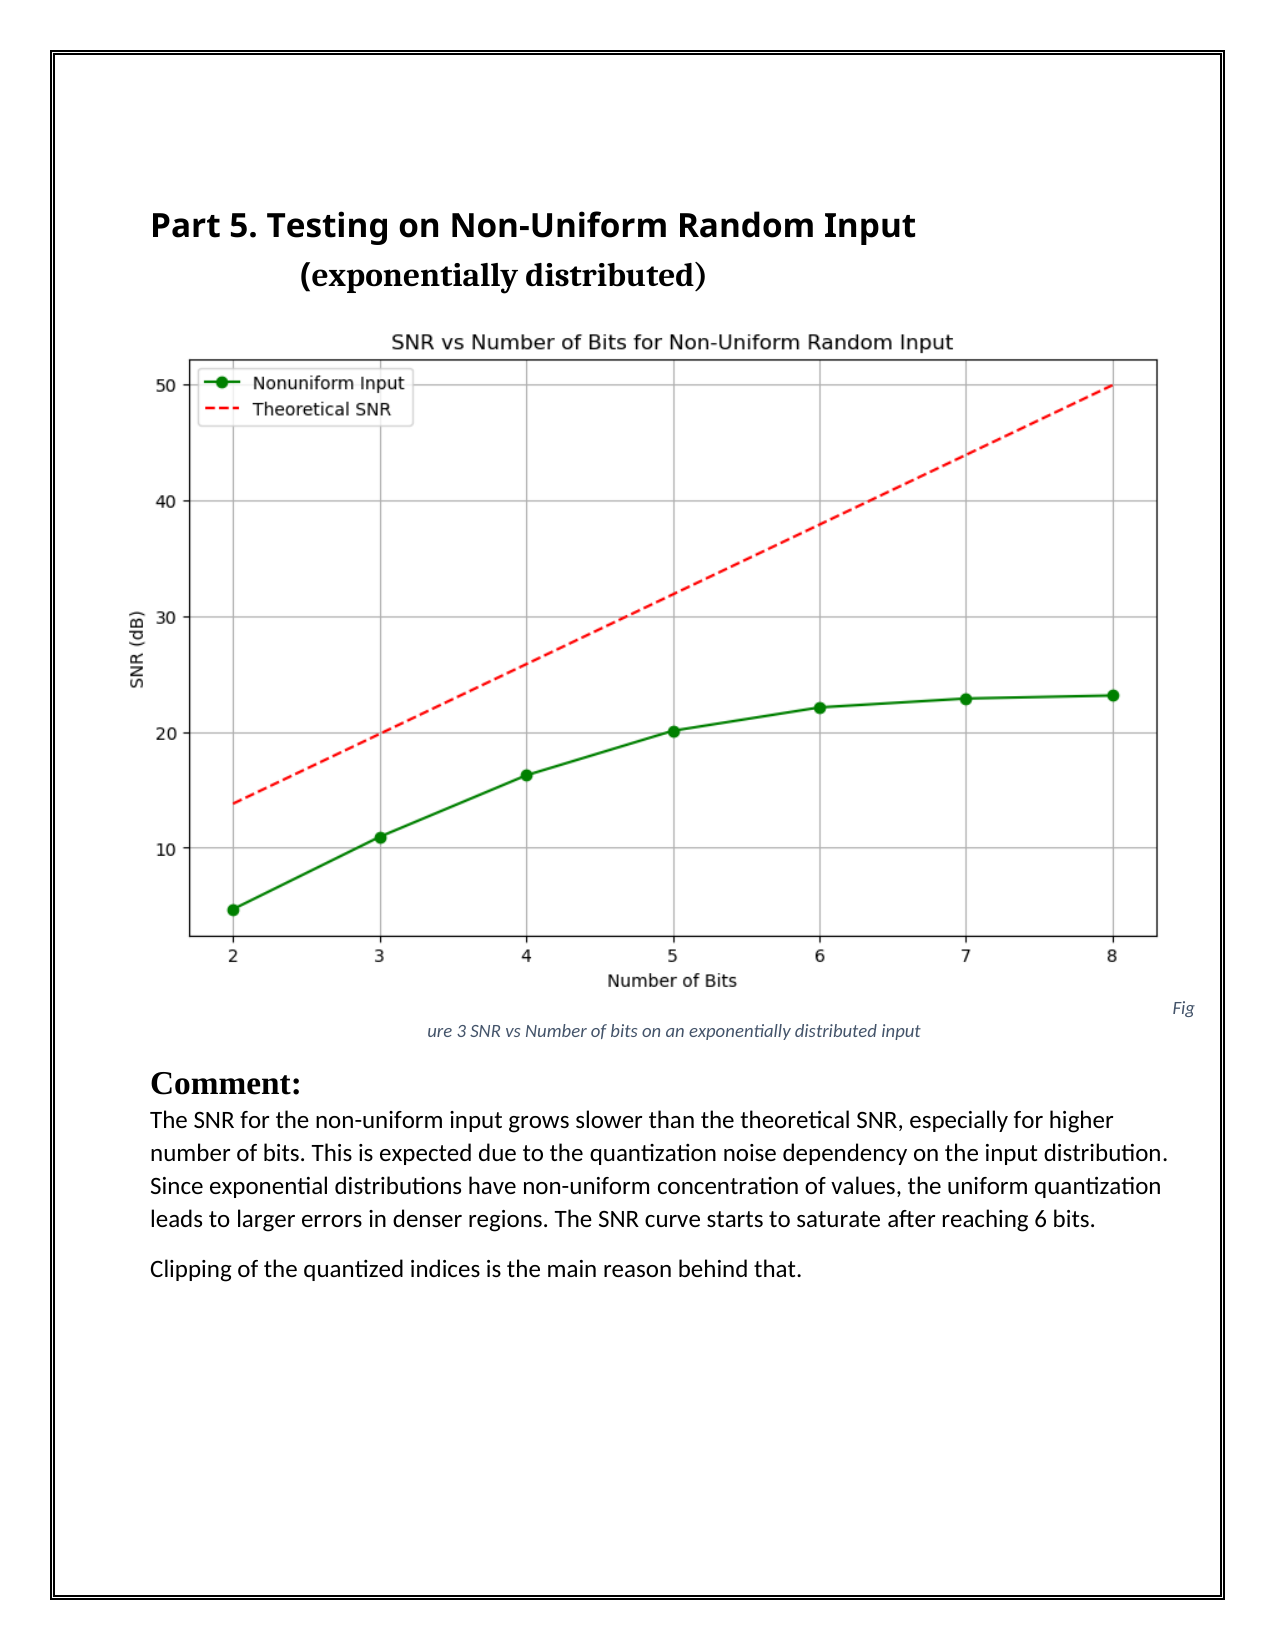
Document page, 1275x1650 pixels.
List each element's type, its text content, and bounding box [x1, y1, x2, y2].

text Clipping of the quantized indices is the main reason behind that. [150, 1253, 1200, 1283]
subtitle Part 5. Testing on Non-Uniform Random Input (exponentially distributed) [150, 202, 1200, 296]
picture [118, 322, 1169, 1002]
text The SNR for the non-uniform input grows slower than the theoretical SNR, especially for higher number of bits. This is expected due to the quantization noise dependency on the input distribution. Since exponential distributions have non-uniform concentration of values, the uniform quantization leads to larger errors in denser regions. The SNR curve starts to saturate after reaching 6 bits. [150, 1104, 1200, 1234]
text Figure 3 SNR vs Number of bits on an exponentially distributed input [150, 996, 1200, 1042]
subtitle Comment: [150, 1063, 1200, 1101]
